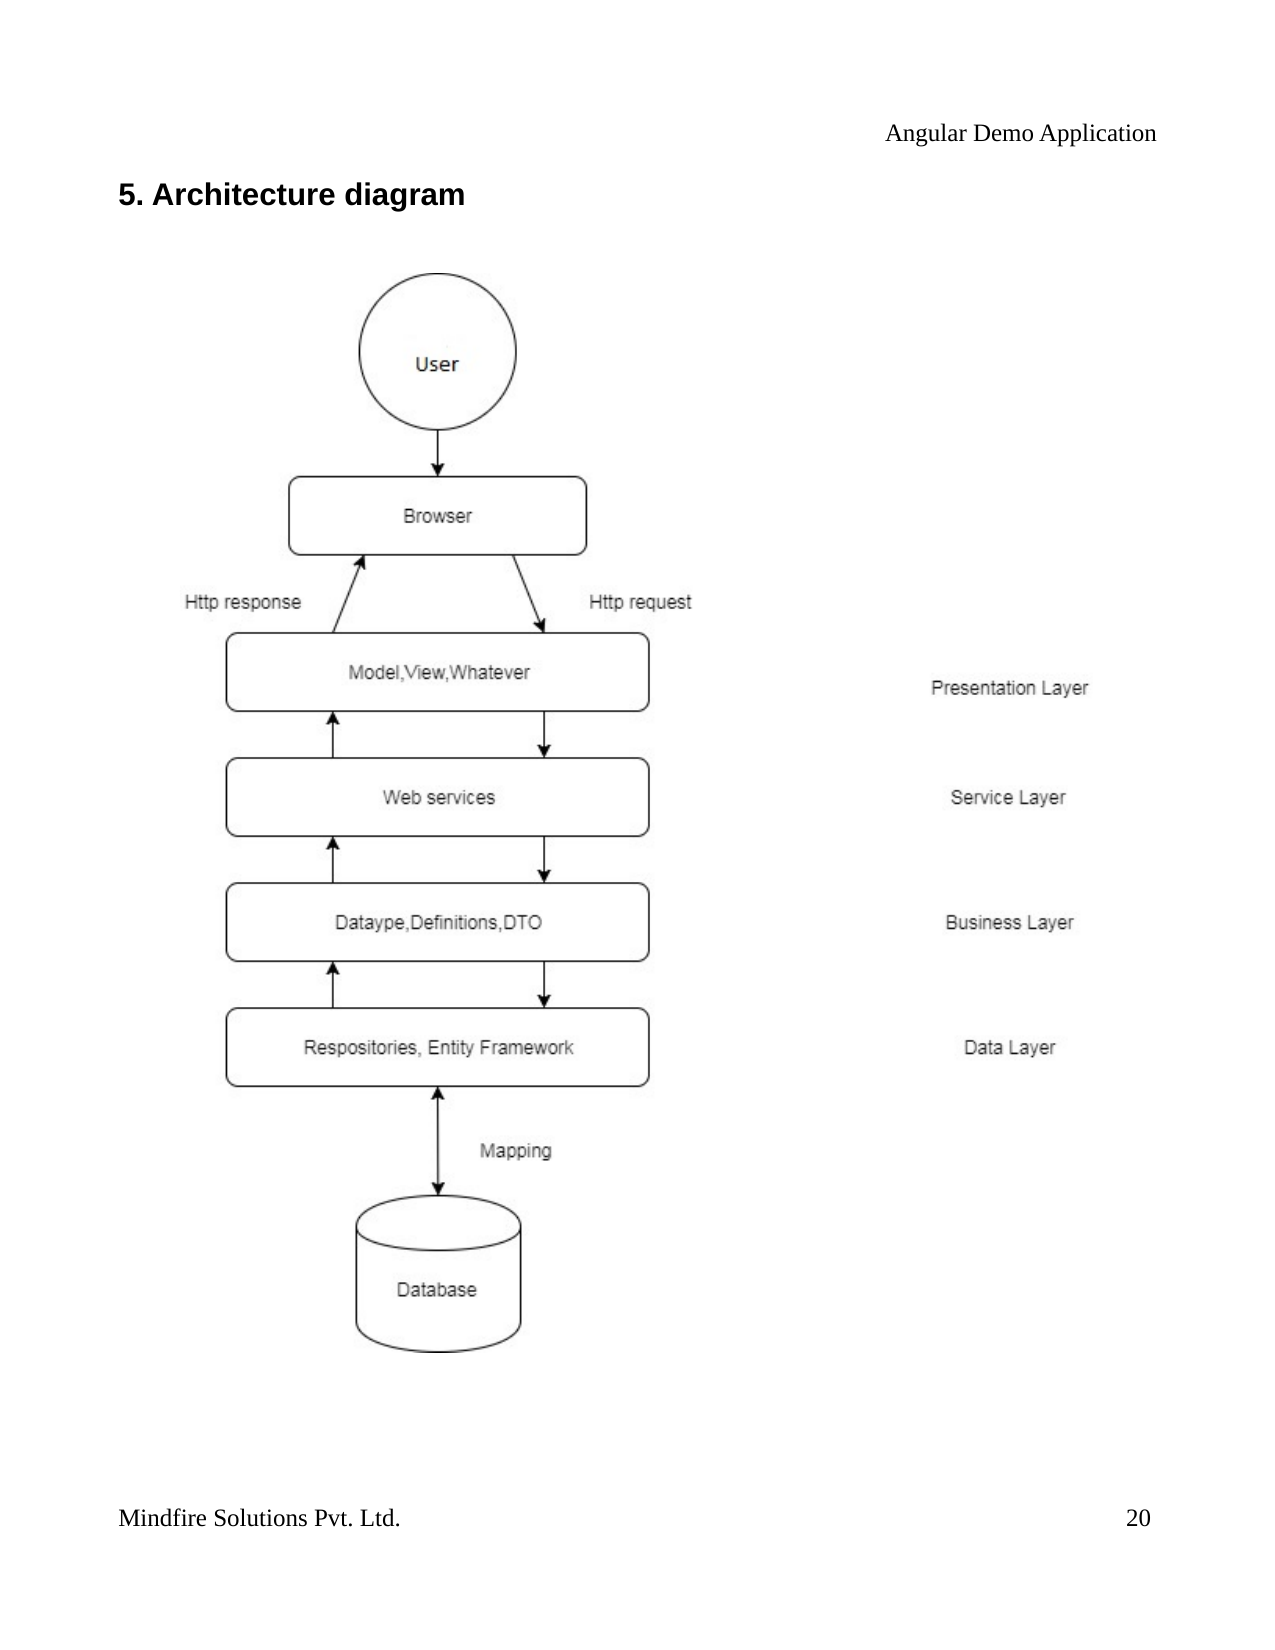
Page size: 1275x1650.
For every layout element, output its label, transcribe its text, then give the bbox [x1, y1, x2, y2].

text 5. Architecture diagram [118, 176, 1157, 212]
picture [179, 273, 1096, 1353]
